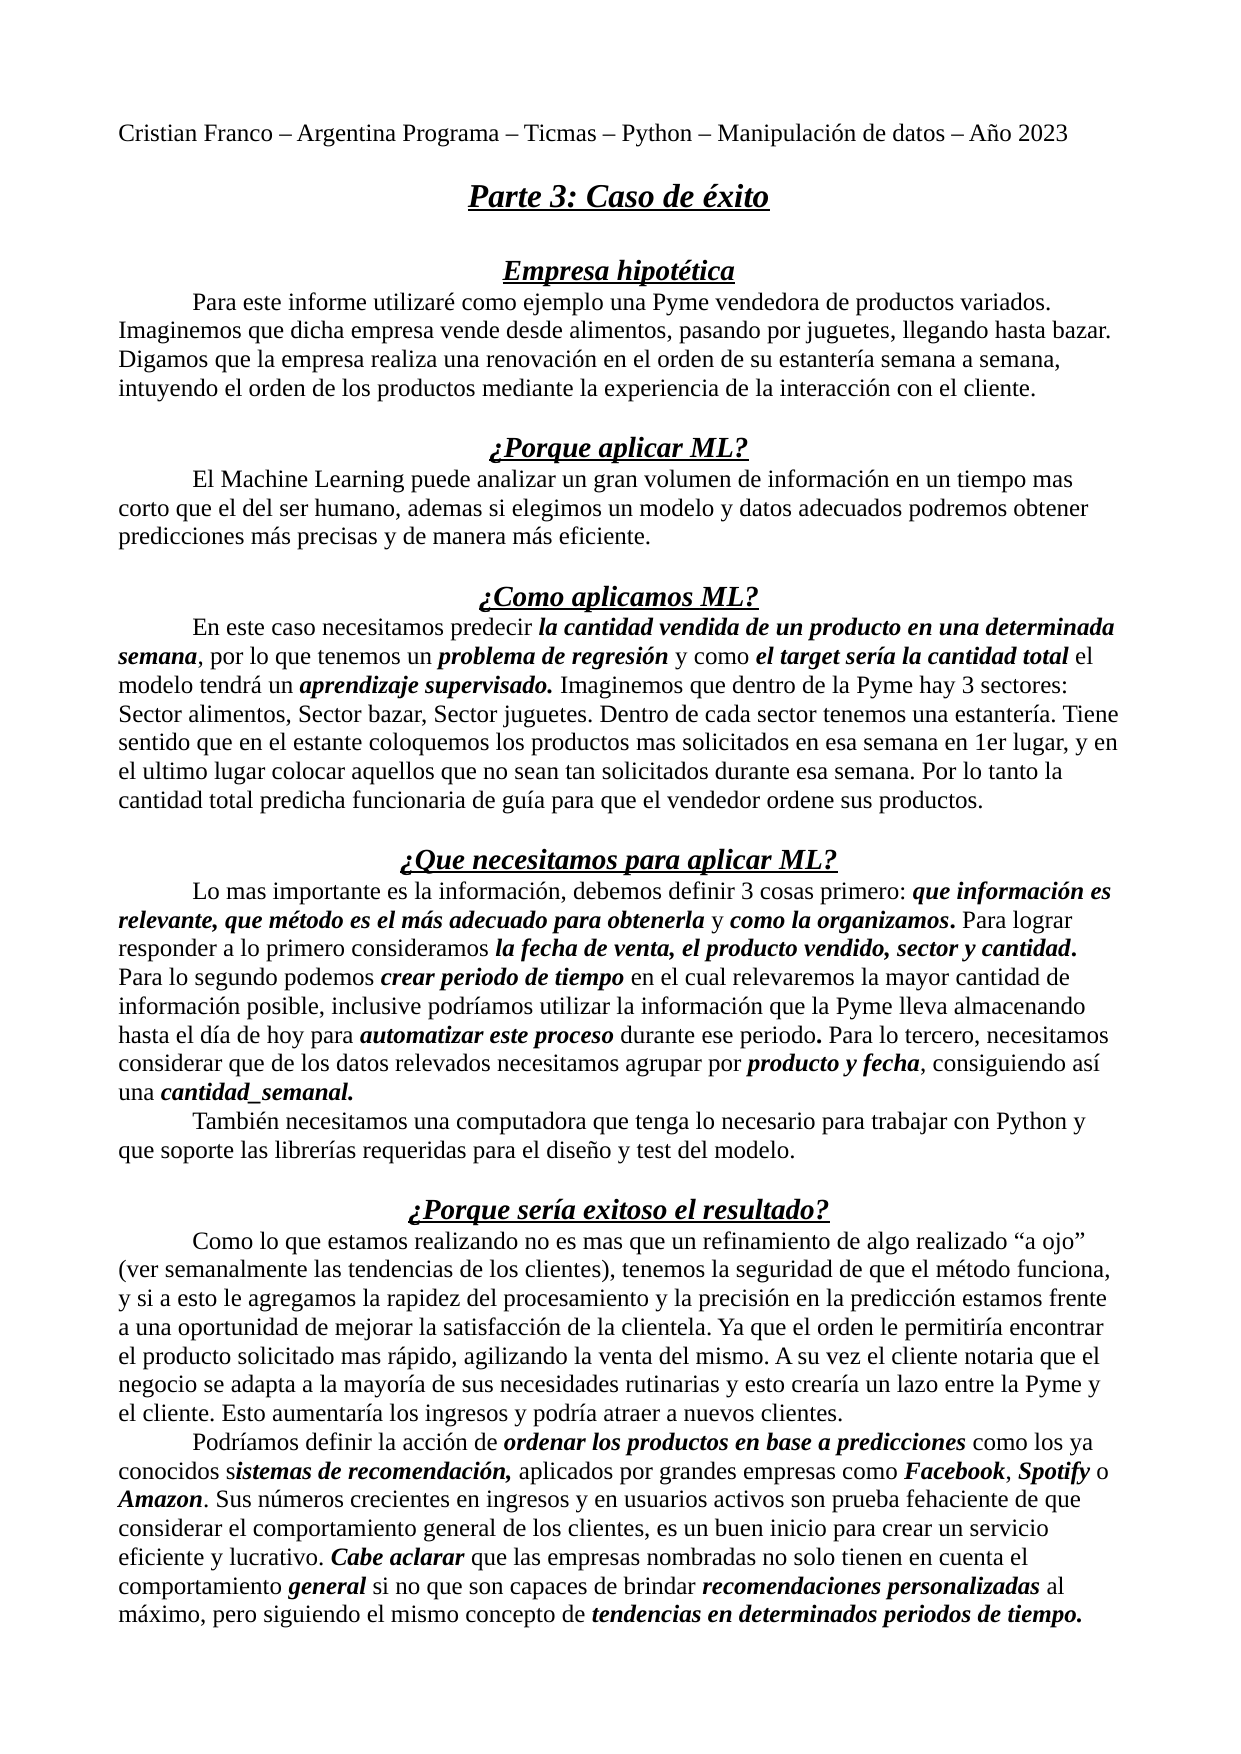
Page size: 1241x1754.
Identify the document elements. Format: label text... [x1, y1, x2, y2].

text Empresa hipotética [118, 253, 1122, 287]
text ¿Como aplicamos ML? [118, 579, 1122, 612]
text Lo mas importante es la información, debemos definir 3 cosas primero: que información es relevante, que método es el más adecuado para obtenerla y como la organizamos. Para lograr responder a lo primero consideramos la fecha de venta, el producto vendido, sector y cantidad. Para lo segundo podemos crear periodo de tiempo en el cual relevaremos la mayor cantidad de información posible, inclusive podríamos utilizar la información que la Pyme lleva almacenando hasta el día de hoy para automatizar este proceso durante ese periodo. Para lo tercero, necesitamos considerar que de los datos relevados necesitamos agrupar por producto y fecha, consiguiendo así una cantidad_semanal. [118, 876, 1122, 1106]
text Parte 3: Caso de éxito [118, 176, 1122, 215]
text También necesitamos una computadora que tenga lo necesario para trabajar con Python y que soporte las librerías requeridas para el diseño y test del modelo. [118, 1106, 1122, 1163]
text Podríamos definir la acción de ordenar los productos en base a predicciones como los ya conocidos sistemas de recomendación, aplicados por grandes empresas como Facebook, Spotify o Amazon. Sus números crecientes en ingresos y en usuarios activos son prueba fehaciente de que considerar el comportamiento general de los clientes, es un buen inicio para crear un servicio eficiente y lucrativo. Cabe aclarar que las empresas nombradas no solo tienen en cuenta el comportamiento general si no que son capaces de brindar recomendaciones personalizadas al máximo, pero siguiendo el mismo concepto de tendencias en determinados periodos de tiempo. [118, 1427, 1122, 1628]
text El Machine Learning puede analizar un gran volumen de información en un tiempo mas corto que el del ser humano, ademas si elegimos un modelo y datos adecuados podremos obtener predicciones más precisas y de manera más eficiente. [118, 464, 1122, 550]
text En este caso necesitamos predecir la cantidad vendida de un producto en una determinada semana, por lo que tenemos un problema de regresión y como el target sería la cantidad total el modelo tendrá un aprendizaje supervisado. Imaginemos que dentro de la Pyme hay 3 sectores: Sector alimentos, Sector bazar, Sector juguetes. Dentro de cada sector tenemos una estantería. Tiene sentido que en el estante coloquemos los productos mas solicitados en esa semana en 1er lugar, y en el ultimo lugar colocar aquellos que no sean tan solicitados durante esa semana. Por lo tanto la cantidad total predicha funcionaria de guía para que el vendedor ordene sus productos. [118, 612, 1122, 814]
text ¿Porque sería exitoso el resultado? [118, 1192, 1122, 1226]
text ¿Que necesitamos para aplicar ML? [118, 842, 1122, 876]
text ¿Porque aplicar ML? [118, 430, 1122, 464]
text Para este informe utilizaré como ejemplo una Pyme vendedora de productos variados. Imaginemos que dicha empresa vende desde alimentos, pasando por juguetes, llegando hasta bazar. Digamos que la empresa realiza una renovación en el orden de su estantería semana a semana, intuyendo el orden de los productos mediante la experiencia de la interacción con el cliente. [118, 287, 1122, 402]
text Como lo que estamos realizando no es mas que un refinamiento de algo realizado “a ojo” (ver semanalmente las tendencias de los clientes), tenemos la seguridad de que el método funciona, y si a esto le agregamos la rapidez del procesamiento y la precisión en la predicción estamos frente a una oportunidad de mejorar la satisfacción de la clientela. Ya que el orden le permitiría encontrar el producto solicitado mas rápido, agilizando la venta del mismo. A su vez el cliente notaria que el negocio se adapta a la mayoría de sus necesidades rutinarias y esto crearía un lazo entre la Pyme y el cliente. Esto aumentaría los ingresos y podría atraer a nuevos clientes. [118, 1226, 1122, 1427]
